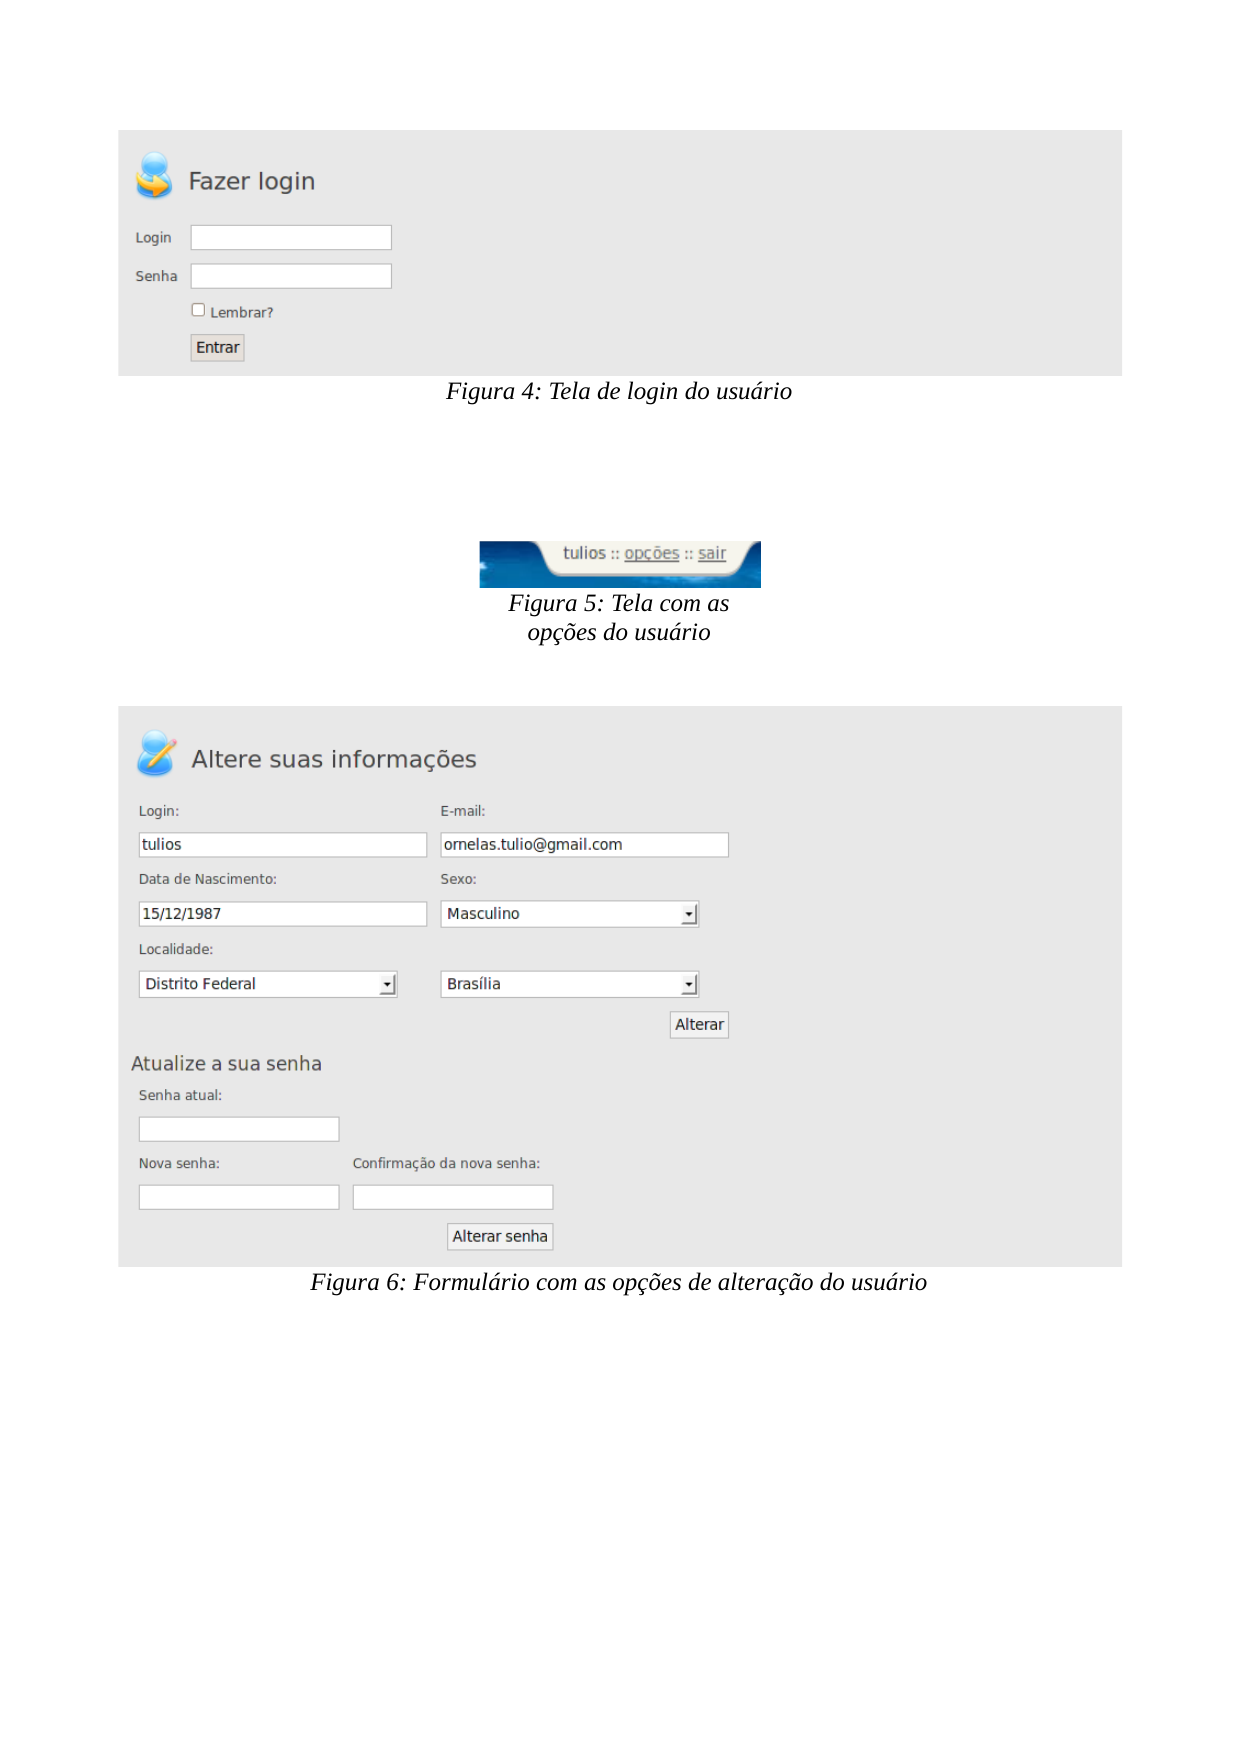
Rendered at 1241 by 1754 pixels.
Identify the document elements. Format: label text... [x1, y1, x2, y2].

picture [118, 706, 1123, 1267]
text Figura 6: Formulário com as opções de alteração do usuário [118, 1267, 1122, 1296]
text Figura 4: Tela de login do usuário [118, 376, 1122, 404]
picture [118, 130, 1123, 376]
picture [479, 541, 761, 588]
text Figura 5: Tela com as opções do usuário [479, 588, 761, 645]
